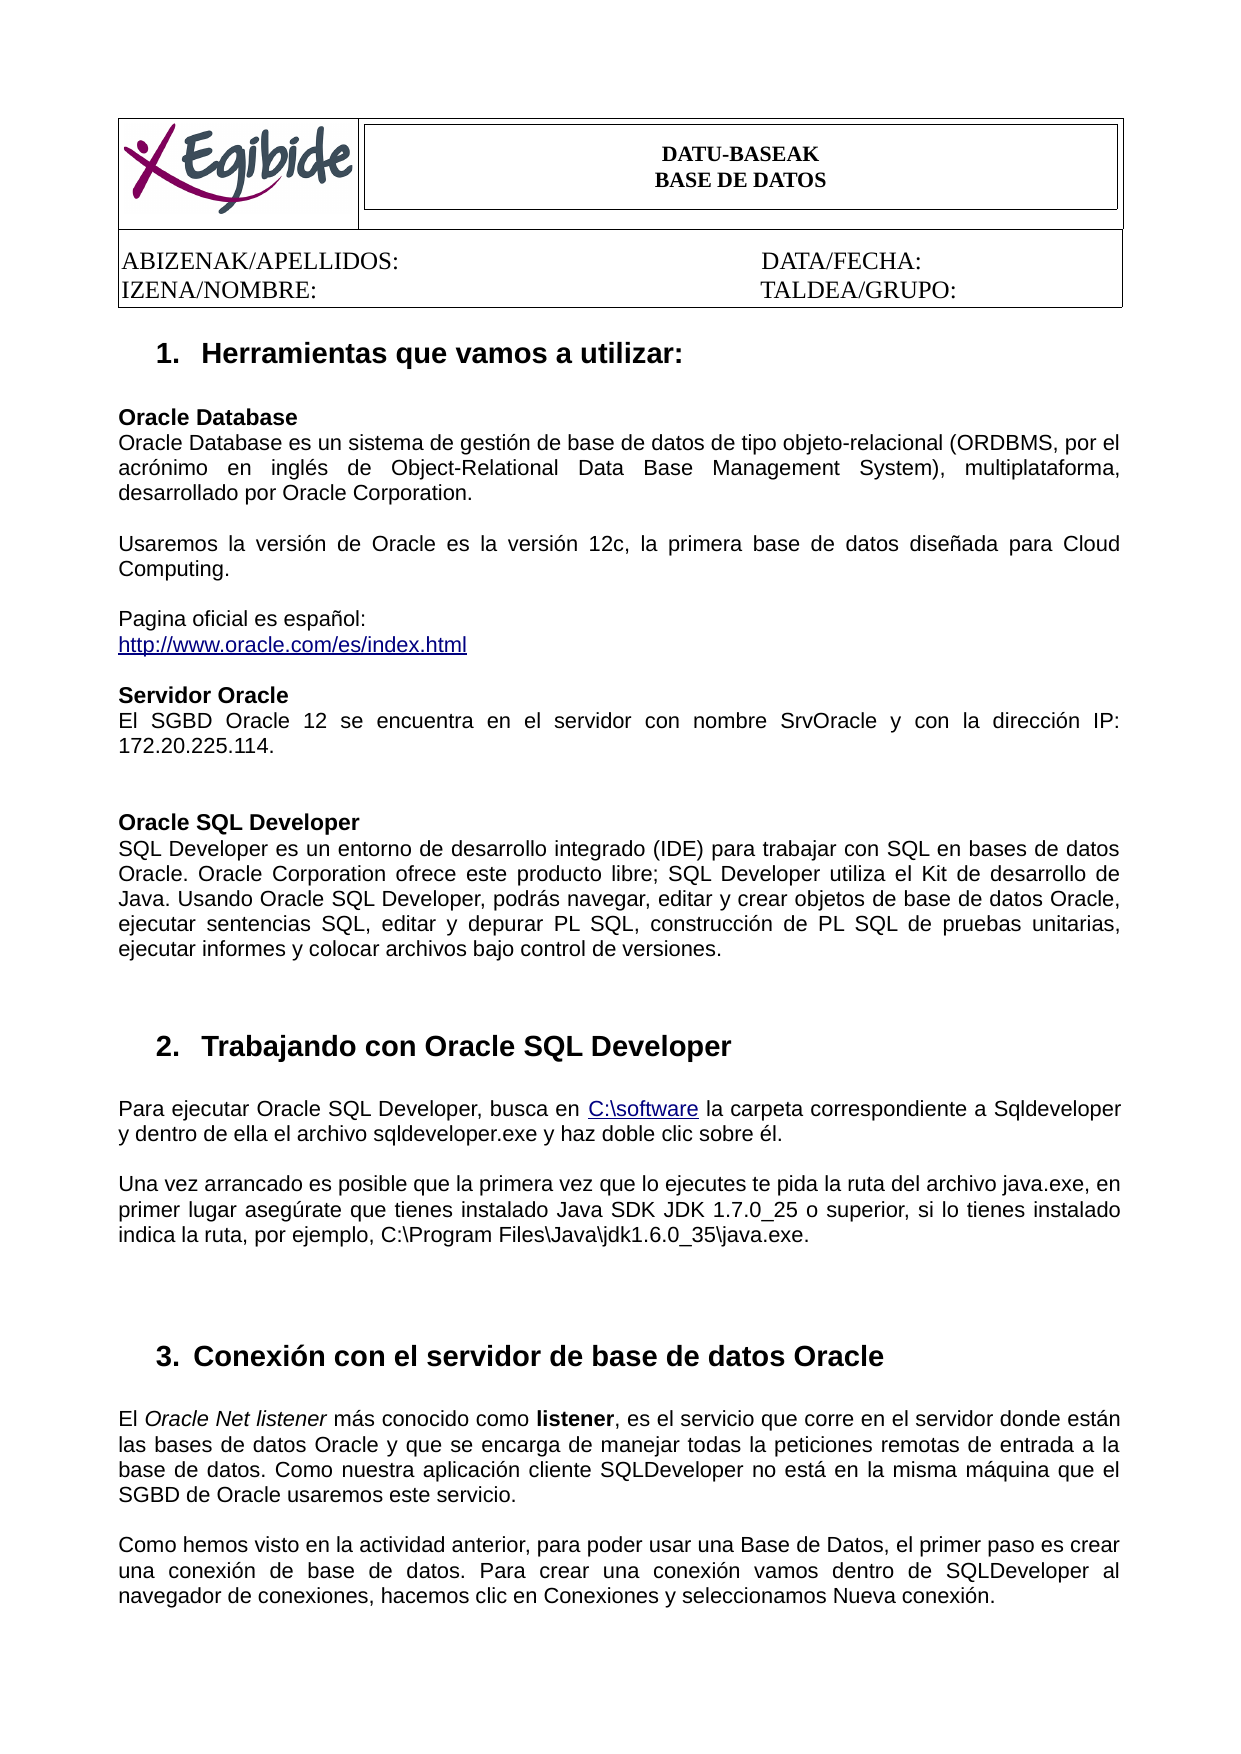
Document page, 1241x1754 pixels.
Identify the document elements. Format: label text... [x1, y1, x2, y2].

text Como hemos visto en la actividad anterior, para poder usar una Base de Datos, el primer paso es crear una conexión de base de datos. Para crear una conexión vamos dentro de SQLDeveloper al navegador de conexiones, hacemos clic en Conexiones y seleccionamos Nueva conexión. [118, 1532, 1122, 1608]
list Conexión con el servidor de base de datos Oracle [156, 1339, 1122, 1373]
text Una vez arrancado es posible que la primera vez que lo ejecutes te pida la ruta del archivo java.exe, en primer lugar asegúrate que tienes instalado Java SDK JDK 1.7.0_25 o superior, si lo tienes instalado indica la ruta, por ejemplo, C:\Program Files\Java\jdk1.6.0_35\java.exe. [118, 1171, 1122, 1247]
text SQL Developer es un entorno de desarrollo integrado (IDE) para trabajar con SQL en bases de datos Oracle. Oracle Corporation ofrece este producto libre; SQL Developer utiliza el Kit de desarrollo de Java. Usando Oracle SQL Developer, podrás navegar, editar y crear objetos de base de datos Oracle, ejecutar sentencias SQL, editar y depurar PL SQL, construcción de PL SQL de pruebas unitarias, ejecutar informes y colocar archivos bajo control de versiones. [118, 835, 1122, 961]
text El SGBD Oracle 12 se encuentra en el servidor con nombre SrvOracle y con la dirección IP: 172.20.225.114. [118, 708, 1122, 759]
text Pagina oficial es español: [118, 606, 1122, 631]
list Herramientas que vamos a utilizar: [156, 336, 1122, 370]
picture [123, 123, 353, 214]
text Oracle SQL Developer [118, 809, 1122, 835]
text Oracle Database [118, 403, 1122, 430]
text Para ejecutar Oracle SQL Developer, busca en C:\software la carpeta correspondiente a Sqldeveloper y dentro de ella el archivo sqldeveloper.exe y haz doble clic sobre él. [118, 1096, 1122, 1146]
text Oracle Database es un sistema de gestión de base de datos de tipo objeto-relacional (ORDBMS, por el acrónimo en inglés de Object-Relational Data Base Management System), multiplataforma, desarrollado por Oracle Corporation. [118, 430, 1122, 505]
list Trabajando con Oracle SQL Developer [156, 1028, 1122, 1062]
text Usaremos la versión de Oracle es la versión 12c, la primera base de datos diseñada para Cloud Computing. [118, 531, 1122, 581]
text Servidor Oracle [118, 682, 1122, 708]
text El Oracle Net listener más conocido como listener, es el servicio que corre en el servidor donde están las bases de datos Oracle y que se encarga de manejar todas la peticiones remotas de entrada a la base de datos. Como nuestra aplicación cliente SQLDeveloper no está en la misma máquina que el SGBD de Oracle usaremos este servicio. [118, 1406, 1122, 1507]
text http://www.oracle.com/es/index.html [118, 631, 1122, 657]
